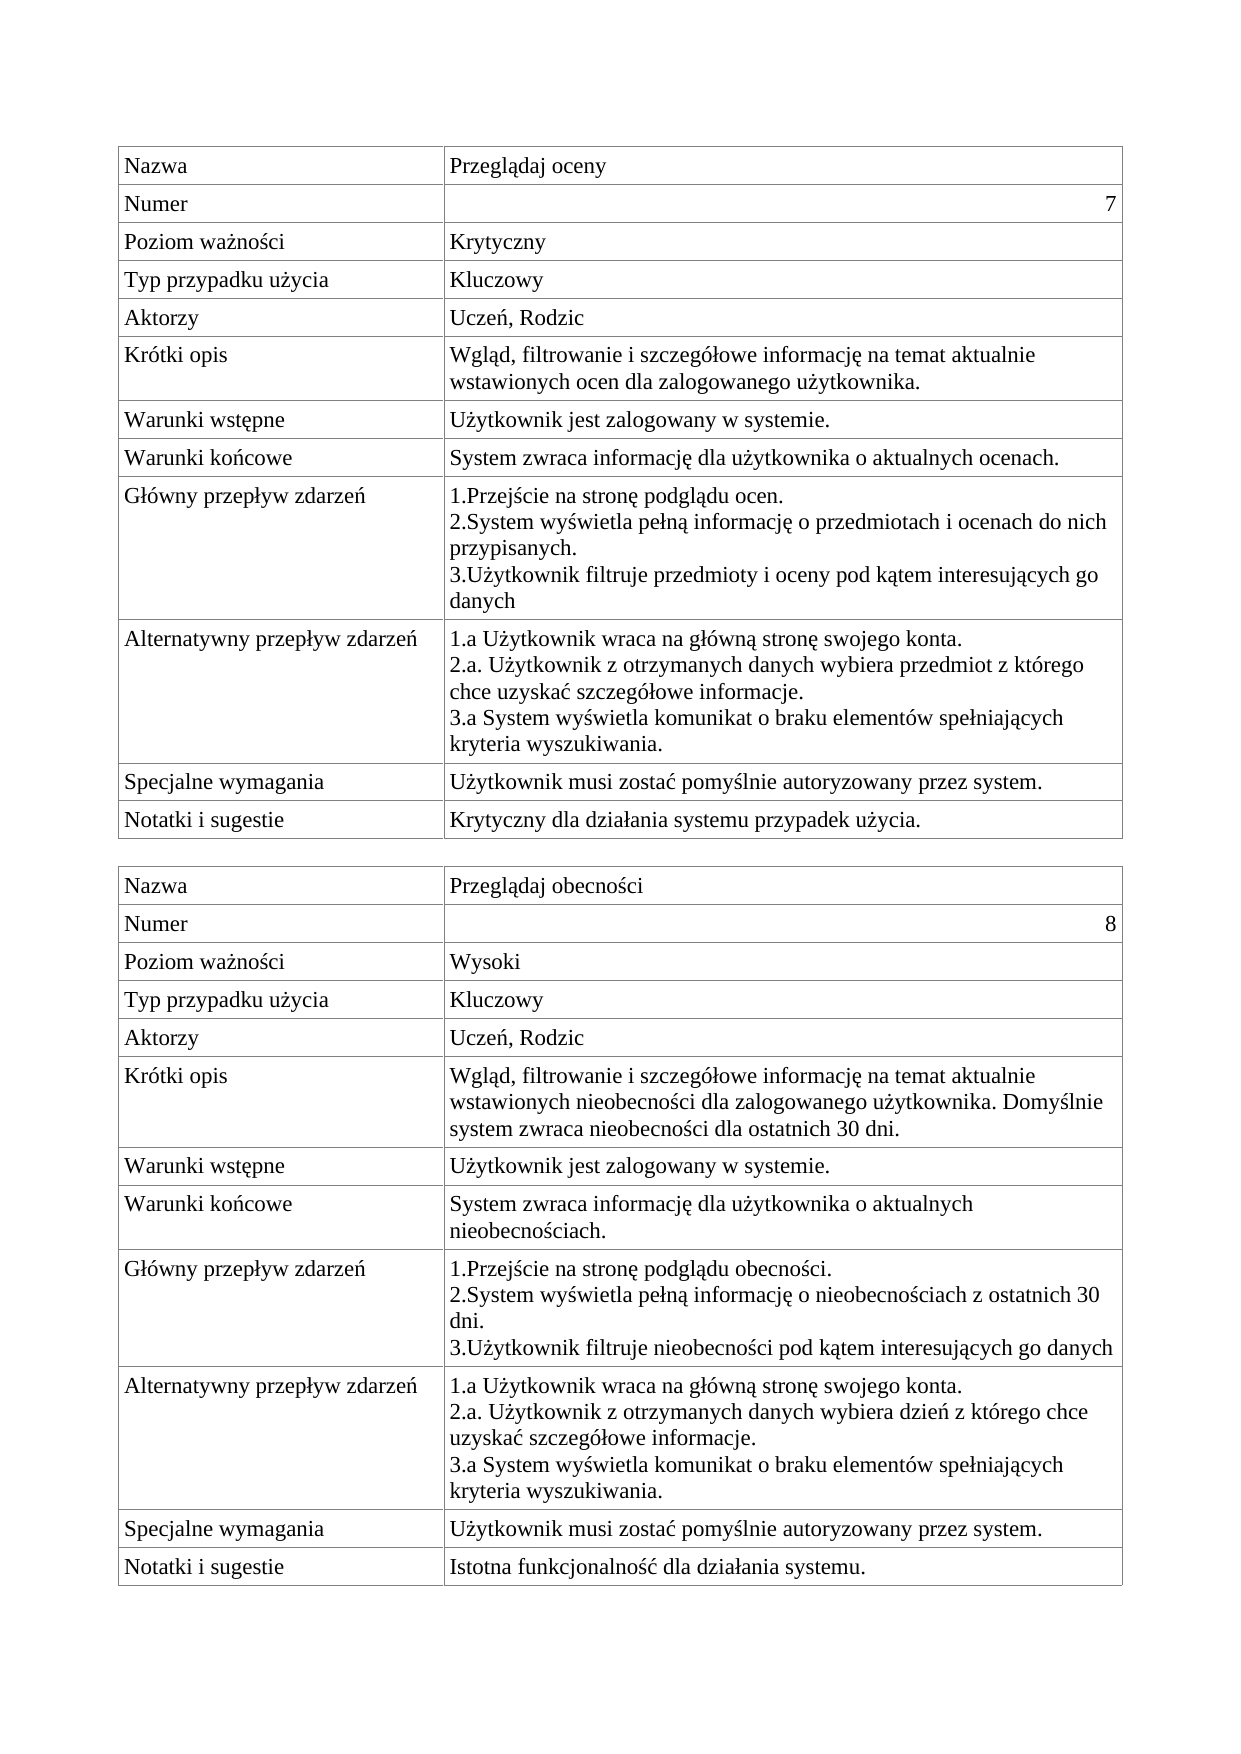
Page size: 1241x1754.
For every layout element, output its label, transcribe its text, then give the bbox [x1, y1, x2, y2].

table_cell Numer [119, 905, 443, 942]
table_cell 1.a Użytkownik wraca na główną stronę swojego konta. 2.a. Użytkownik z otrzymanych danych wybiera dzień z którego chce uzyskać szczegółowe informacje. 3.a System wyświetla komunikat o braku elementów spełniających kryteria wyszukiwania. [445, 1367, 1122, 1509]
table_cell Poziom ważności [119, 223, 443, 260]
table_cell Krótki opis [119, 337, 443, 400]
table_cell Warunki końcowe [119, 439, 443, 476]
table_cell Notatki i sugestie [119, 801, 443, 838]
table_cell 1.a Użytkownik wraca na główną stronę swojego konta. 2.a. Użytkownik z otrzymanych danych wybiera przedmiot z którego chce uzyskać szczegółowe informacje. 3.a System wyświetla komunikat o braku elementów spełniających kryteria wyszukiwania. [445, 620, 1122, 763]
table_cell Uczeń, Rodzic [445, 299, 1122, 336]
table_cell Wysoki [445, 943, 1122, 980]
table_cell Specjalne wymagania [119, 764, 443, 800]
table_cell Uczeń, Rodzic [445, 1019, 1122, 1056]
table_header Nazwa [119, 867, 443, 904]
table_cell 1.Przejście na stronę podglądu ocen. 2.System wyświetla pełną informację o przedmiotach i ocenach do nich przypisanych. 3.Użytkownik filtruje przedmioty i oceny pod kątem interesujących go danych [445, 477, 1122, 619]
table_cell Użytkownik musi zostać pomyślnie autoryzowany przez system. [445, 764, 1122, 800]
table_cell Użytkownik jest zalogowany w systemie. [445, 1148, 1122, 1185]
table_header Nazwa [119, 147, 443, 184]
table_cell Krótki opis [119, 1057, 443, 1147]
table_cell Główny przepływ zdarzeń [119, 477, 443, 619]
table_cell Główny przepływ zdarzeń [119, 1250, 443, 1366]
table_cell Krytyczny [445, 223, 1122, 260]
table_cell Użytkownik jest zalogowany w systemie. [445, 401, 1122, 438]
table_cell Warunki wstępne [119, 401, 443, 438]
table_cell Aktorzy [119, 1019, 443, 1056]
table_header Przeglądaj obecności [445, 867, 1122, 904]
table_cell Wgląd, filtrowanie i szczegółowe informację na temat aktualnie wstawionych nieobecności dla zalogowanego użytkownika. Domyślnie system zwraca nieobecności dla ostatnich 30 dni. [445, 1057, 1122, 1147]
table_cell Numer [119, 185, 443, 222]
table_cell Kluczowy [445, 261, 1122, 298]
table_cell Wgląd, filtrowanie i szczegółowe informację na temat aktualnie wstawionych ocen dla zalogowanego użytkownika. [445, 337, 1122, 400]
table_cell 1.Przejście na stronę podglądu obecności. 2.System wyświetla pełną informację o nieobecnościach z ostatnich 30 dni. 3.Użytkownik filtruje nieobecności pod kątem interesujących go danych [445, 1250, 1122, 1366]
table_cell Poziom ważności [119, 943, 443, 980]
table_cell Warunki końcowe [119, 1186, 443, 1249]
table_cell Typ przypadku użycia [119, 981, 443, 1018]
table_cell Kluczowy [445, 981, 1122, 1018]
table_cell Alternatywny przepływ zdarzeń [119, 620, 443, 763]
table_cell Alternatywny przepływ zdarzeń [119, 1367, 443, 1509]
table_cell System zwraca informację dla użytkownika o aktualnych nieobecnościach. [445, 1186, 1122, 1249]
table_cell Użytkownik musi zostać pomyślnie autoryzowany przez system. [445, 1510, 1122, 1547]
table_cell Typ przypadku użycia [119, 261, 443, 298]
table_header Przeglądaj oceny [445, 147, 1122, 184]
table_cell Specjalne wymagania [119, 1510, 443, 1547]
table_cell Istotna funkcjonalność dla działania systemu. [445, 1548, 1122, 1585]
table_cell System zwraca informację dla użytkownika o aktualnych ocenach. [445, 439, 1122, 476]
table_cell 7 [445, 185, 1122, 222]
table_cell Notatki i sugestie [119, 1548, 443, 1585]
table_cell 8 [445, 905, 1122, 942]
table_cell Krytyczny dla działania systemu przypadek użycia. [445, 801, 1122, 838]
table_cell Aktorzy [119, 299, 443, 336]
table_cell Warunki wstępne [119, 1148, 443, 1185]
